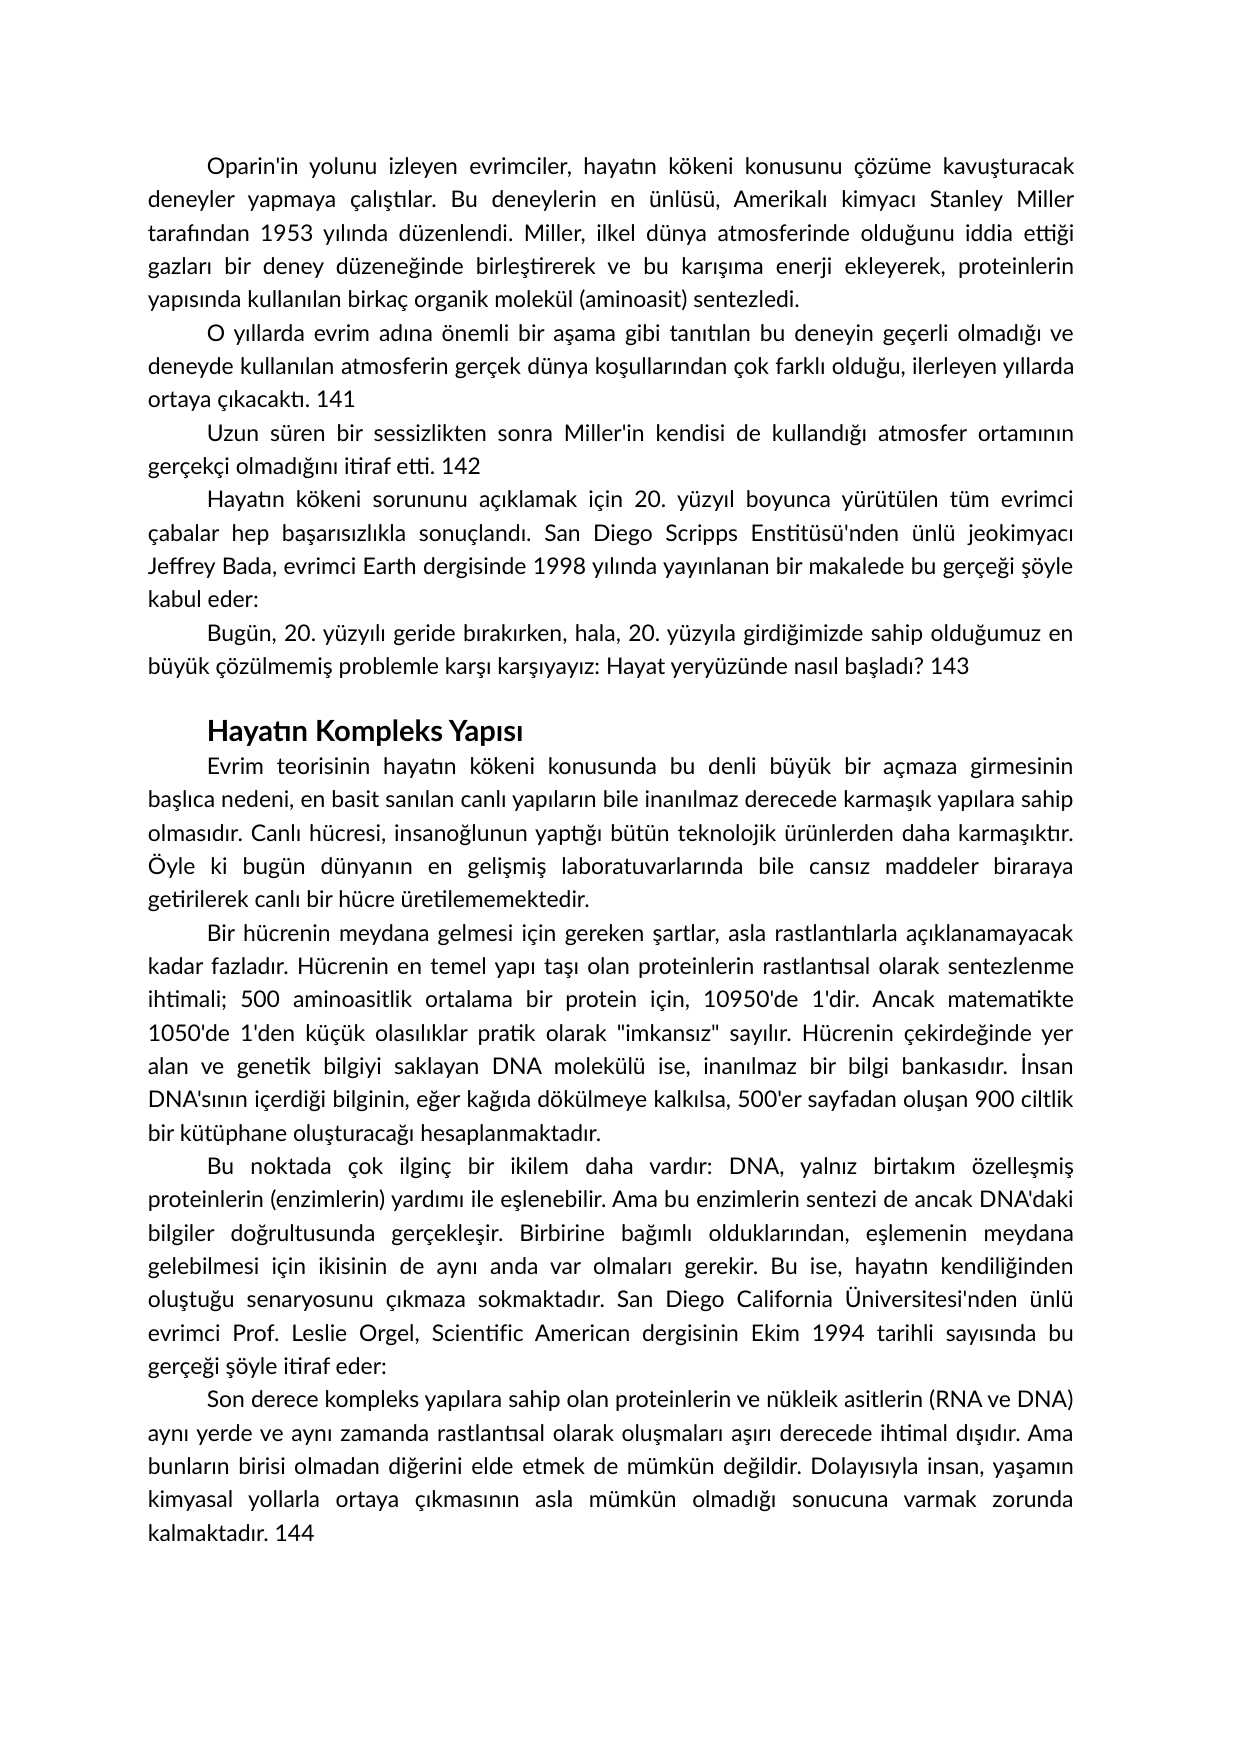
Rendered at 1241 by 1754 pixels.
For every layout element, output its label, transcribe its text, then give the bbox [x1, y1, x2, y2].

text Oparin'in yolunu izleyen evrimciler, hayatın kökeni konusunu çözüme kavuşturacak deneyler yapmaya çalıştılar. Bu deneylerin en ünlüsü, Amerikalı kimyacı Stanley Miller tarafından 1953 yılında düzenlendi. Miller, ilkel dünya atmosferinde olduğunu iddia ettiği gazları bir deney düzeneğinde birleştirerek ve bu karışıma enerji ekleyerek, proteinlerin yapısında kullanılan birkaç organik molekül (aminoasit) sentezledi. [148, 148, 1075, 314]
text Bu noktada çok ilginç bir ikilem daha vardır: DNA, yalnız birtakım özelleşmiş proteinlerin (enzimlerin) yardımı ile eşlenebilir. Ama bu enzimlerin sentezi de ancak DNA'daki bilgiler doğrultusunda gerçekleşir. Birbirine bağımlı olduklarından, eşlemenin meydana gelebilmesi için ikisinin de aynı anda var olmaları gerekir. Bu ise, hayatın kendiliğinden oluştuğu senaryosunu çıkmaza sokmaktadır. San Diego California Üniversitesi'nden ünlü evrimci Prof. Leslie Orgel, Scientific American dergisinin Ekim 1994 tarihli sayısında bu gerçeği şöyle itiraf eder: [148, 1148, 1075, 1381]
text Hayatın Kompleks Yapısı [148, 714, 1075, 748]
text Bugün, 20. yüzyılı geride bırakırken, hala, 20. yüzyıla girdiğimizde sahip olduğumuz en büyük çözülmemiş problemle karşı karşıyayız: Hayat yeryüzünde nasıl başladı? 143 [148, 614, 1075, 681]
text Hayatın kökeni sorununu açıklamak için 20. yüzyıl boyunca yürütülen tüm evrimci çabalar hep başarısızlıkla sonuçlandı. San Diego Scripps Enstitüsü'nden ünlü jeokimyacı Jeffrey Bada, evrimci Earth dergisinde 1998 yılında yayınlanan bir makalede bu gerçeği şöyle kabul eder: [148, 481, 1075, 614]
text Son derece kompleks yapılara sahip olan proteinlerin ve nükleik asitlerin (RNA ve DNA) aynı yerde ve aynı zamanda rastlantısal olarak oluşmaları aşırı derecede ihtimal dışıdır. Ama bunların birisi olmadan diğerini elde etmek de mümkün değildir. Dolayısıyla insan, yaşamın kimyasal yollarla ortaya çıkmasının asla mümkün olmadığı sonucuna varmak zorunda kalmaktadır. 144 [148, 1381, 1075, 1548]
text Bir hücrenin meydana gelmesi için gereken şartlar, asla rastlantılarla açıklanamayacak kadar fazladır. Hücrenin en temel yapı taşı olan proteinlerin rastlantısal olarak sentezlenme ihtimali; 500 aminoasitlik ortalama bir protein için, 10950'de 1'dir. Ancak matematikte 1050'de 1'den küçük olasılıklar pratik olarak "imkansız" sayılır. Hücrenin çekirdeğinde yer alan ve genetik bilgiyi saklayan DNA molekülü ise, inanılmaz bir bilgi bankasıdır. İnsan DNA'sının içerdiği bilginin, eğer kağıda dökülmeye kalkılsa, 500'er sayfadan oluşan 900 ciltlik bir kütüphane oluşturacağı hesaplanmaktadır. [148, 914, 1075, 1148]
text O yıllarda evrim adına önemli bir aşama gibi tanıtılan bu deneyin geçerli olmadığı ve deneyde kullanılan atmosferin gerçek dünya koşullarından çok farklı olduğu, ilerleyen yıllarda ortaya çıkacaktı. 141 [148, 314, 1075, 414]
text Uzun süren bir sessizlikten sonra Miller'in kendisi de kullandığı atmosfer ortamının gerçekçi olmadığını itiraf etti. 142 [148, 414, 1075, 481]
text Evrim teorisinin hayatın kökeni konusunda bu denli büyük bir açmaza girmesinin başlıca nedeni, en basit sanılan canlı yapıların bile inanılmaz derecede karmaşık yapılara sahip olmasıdır. Canlı hücresi, insanoğlunun yaptığı bütün teknolojik ürünlerden daha karmaşıktır. Öyle ki bugün dünyanın en gelişmiş laboratuvarlarında bile cansız maddeler biraraya getirilerek canlı bir hücre üretilememektedir. [148, 748, 1075, 914]
